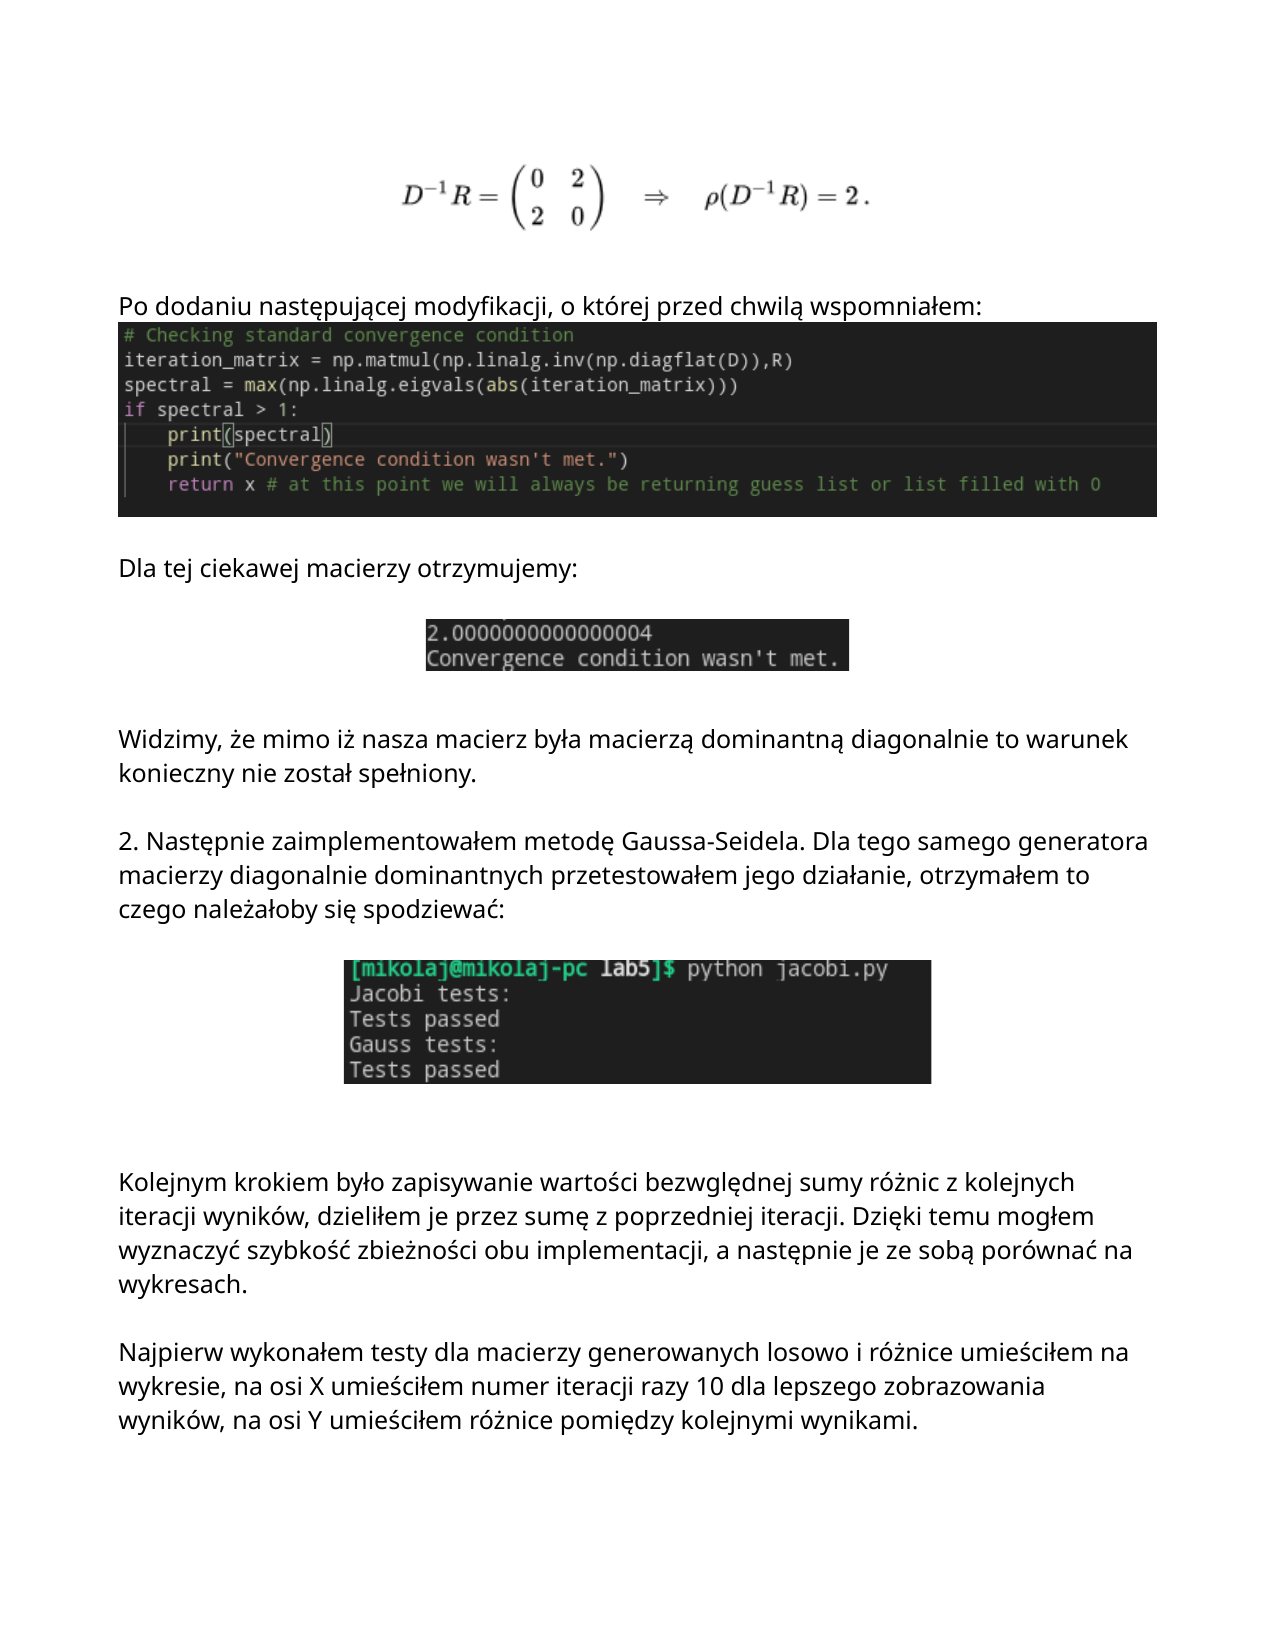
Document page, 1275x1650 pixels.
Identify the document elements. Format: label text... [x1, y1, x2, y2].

text Po dodaniu następującej modyfikacji, o której przed chwilą wspomniałem: [118, 288, 1157, 322]
text 2. Następnie zaimplementowałem metodę Gaussa-Seidela. Dla tego samego generatora macierzy diagonalnie dominantnych przetestowałem jego działanie, otrzymałem to czego należałoby się spodziewać: [118, 824, 1157, 926]
text Widzimy, że mimo iż nasza macierz była macierzą dominantną diagonalnie to warunek konieczny nie został spełniony. [118, 721, 1157, 789]
picture [343, 960, 932, 1084]
picture [425, 619, 850, 671]
text Dla tej ciekawej macierzy otrzymujemy: [118, 551, 1157, 585]
picture [390, 152, 885, 253]
text Kolejnym krokiem było zapisywanie wartości bezwględnej sumy różnic z kolejnych iteracji wyników, dzieliłem je przez sumę z poprzedniej iteracji. Dzięki temu mogłem wyznaczyć szybkość zbieżności obu implementacji, a następnie je ze sobą porównać na wykresach. [118, 1164, 1157, 1301]
text Najpierw wykonałem testy dla macierzy generowanych losowo i różnice umieściłem na wykresie, na osi X umieściłem numer iteracji razy 10 dla lepszego zobrazowania wyników, na osi Y umieściłem różnice pomiędzy kolejnymi wynikami. [118, 1334, 1157, 1437]
picture [118, 322, 1157, 517]
